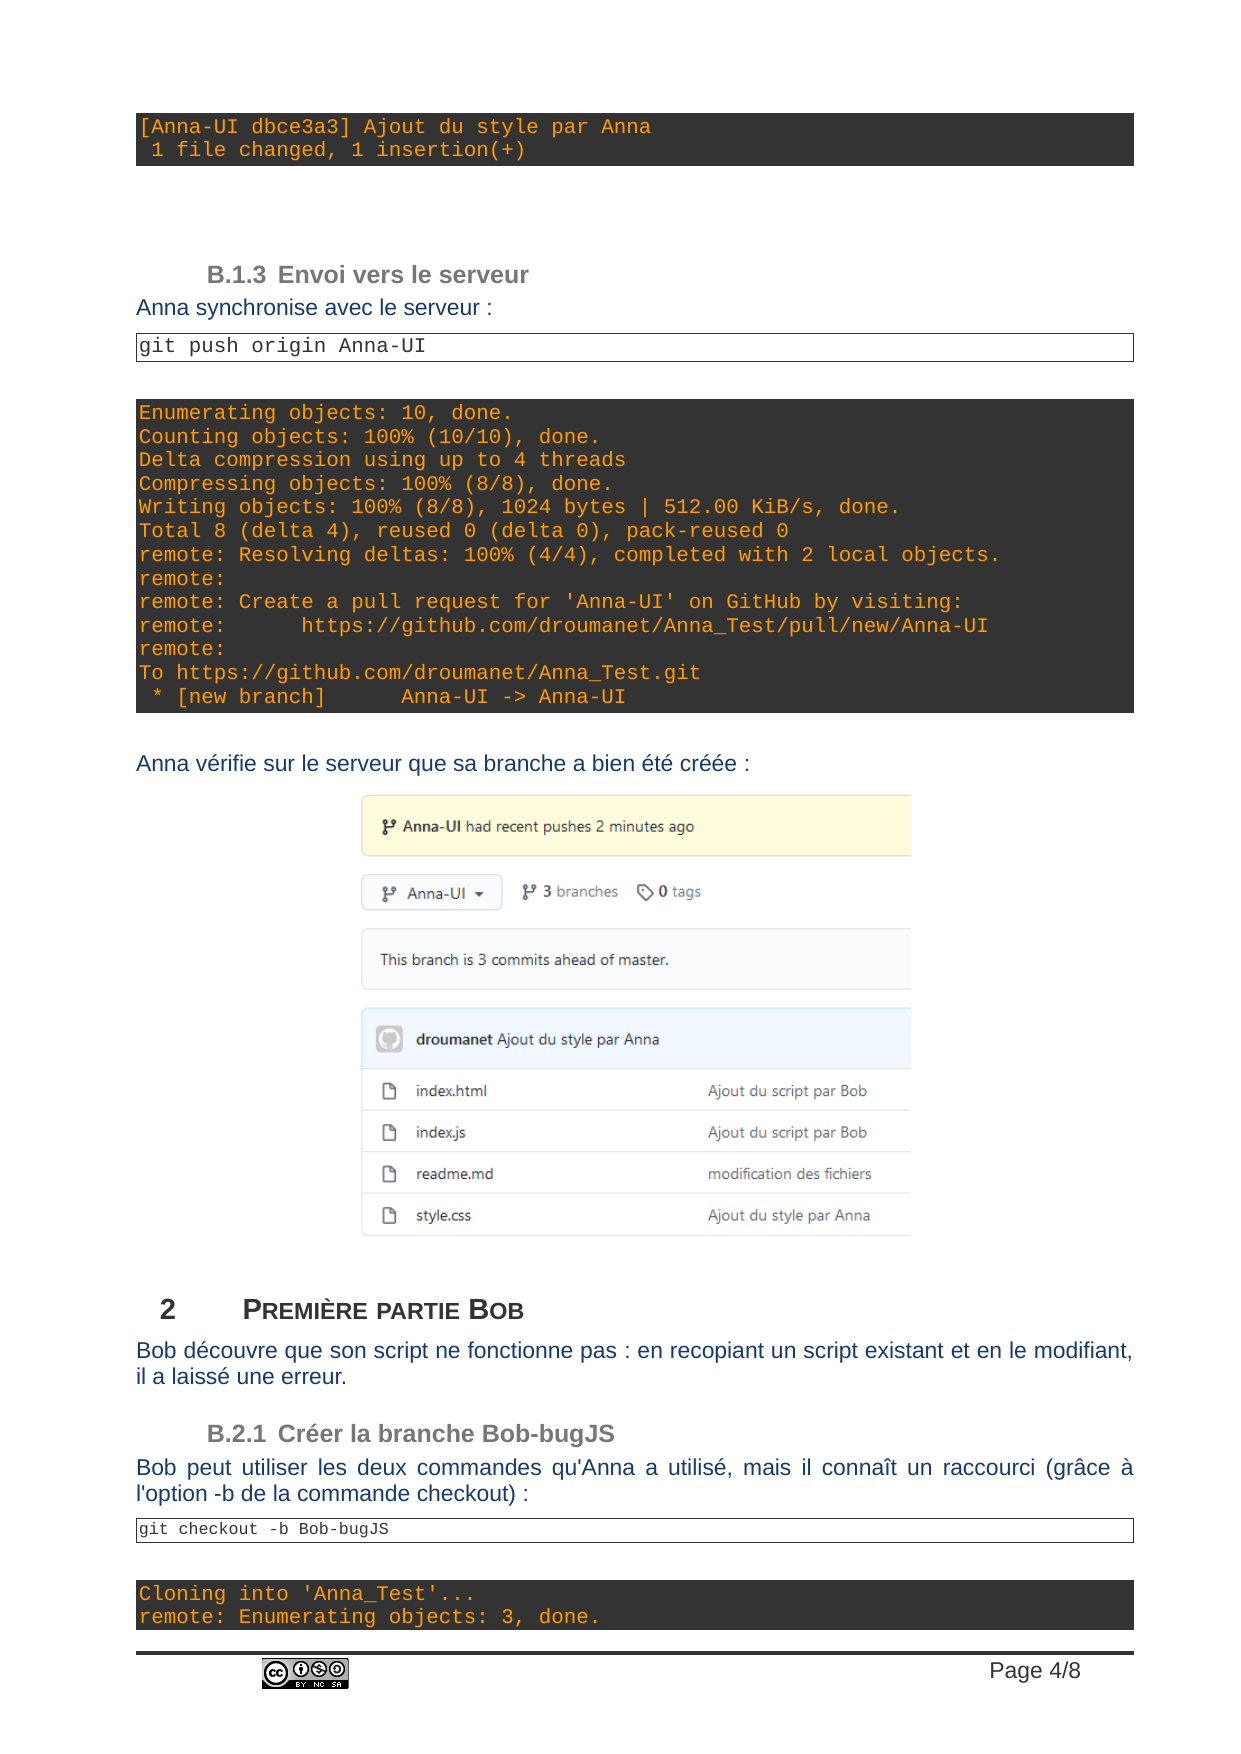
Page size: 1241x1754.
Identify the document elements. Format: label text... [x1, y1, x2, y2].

text Anna synchronise avec le serveur : [136, 294, 1134, 321]
text Anna vérifie sur le serveur que sa branche a bien été créée : [136, 750, 1134, 776]
text git checkout -b Bob-bugJS [137, 1519, 1133, 1542]
text git push origin Anna-UI [137, 334, 1133, 361]
text * [new branch] Anna-UI -> Anna-UI [137, 683, 1133, 712]
text To https://github.com/droumanet/Anna_Test.git [137, 659, 1133, 683]
text remote: Enumerating objects: 3, done. [137, 1604, 1133, 1629]
text remote: https://github.com/droumanet/Anna_Test/pull/new/Anna-UI [137, 612, 1133, 636]
text remote: [137, 565, 1133, 588]
text Total 8 (delta 4), reused 0 (delta 0), pack-reused 0 [137, 518, 1133, 541]
text [Anna-UI dbce3a3] Ajout du style par Anna [137, 114, 1133, 137]
subtitle Envoi vers le serveur [207, 259, 1134, 288]
text Delta compression using up to 4 threads [137, 447, 1133, 470]
text 1 file changed, 1 insertion(+) [137, 137, 1133, 165]
subtitle Première partie Bob [159, 1292, 1134, 1326]
text remote: Resolving deltas: 100% (4/4), completed with 2 local objects. [137, 541, 1133, 565]
text remote: [137, 636, 1133, 659]
text Cloning into 'Anna_Test'... [137, 1581, 1133, 1604]
text Writing objects: 100% (8/8), 1024 bytes | 512.00 KiB/s, done. [137, 494, 1133, 518]
text Compressing objects: 100% (8/8), done. [137, 470, 1133, 494]
text remote: Create a pull request for 'Anna-UI' on GitHub by visiting: [137, 588, 1133, 612]
subtitle Créer la branche Bob-bugJS [207, 1419, 1134, 1447]
text Bob découvre que son script ne fonctionne pas : en recopiant un script existant et en le modifiant, il a laissé une erreur. [136, 1337, 1134, 1389]
text Bob peut utiliser les deux commandes qu'Anna a utilisé, mais il connaît un raccourci (grâce à l'option -b de la commande checkout) : [136, 1453, 1134, 1506]
text Counting objects: 100% (10/10), done. [137, 423, 1133, 447]
text Enumerating objects: 10, done. [137, 400, 1133, 423]
